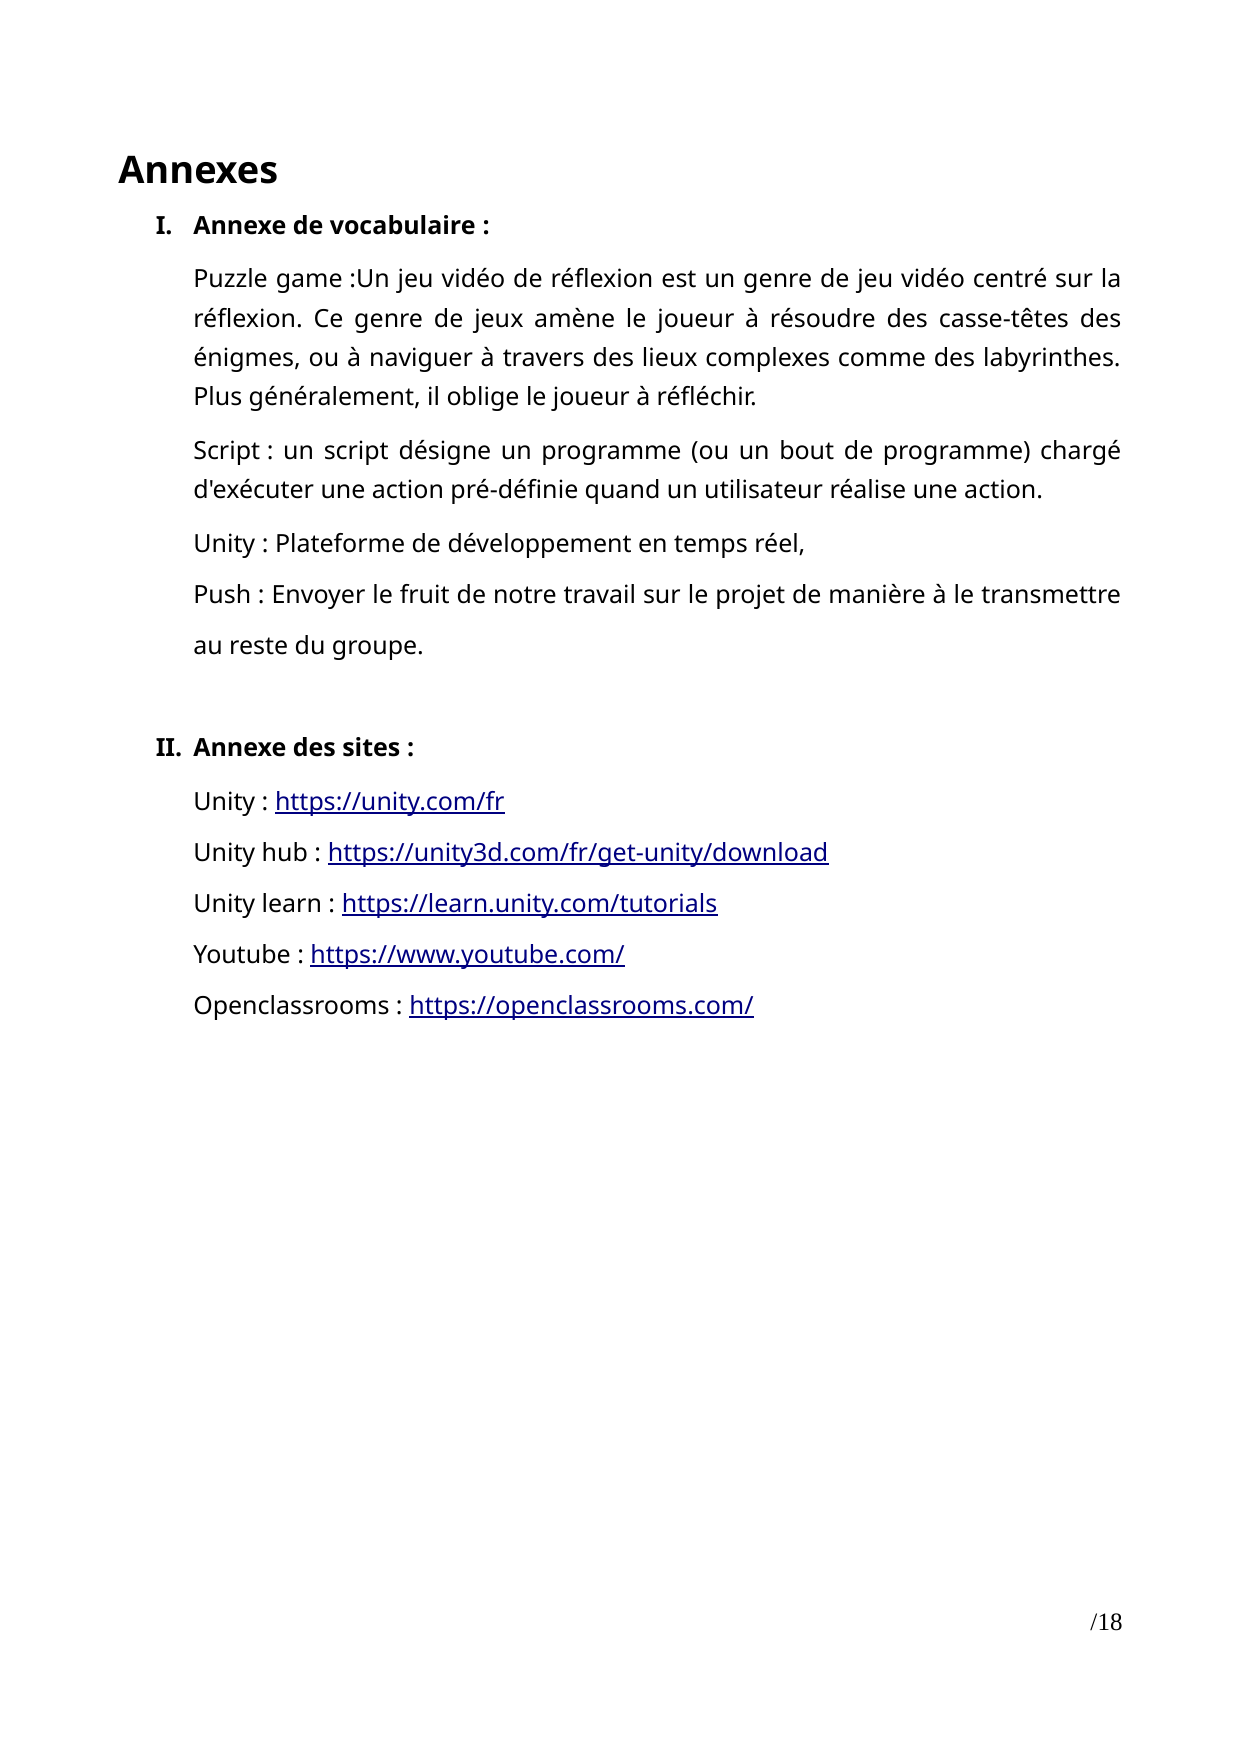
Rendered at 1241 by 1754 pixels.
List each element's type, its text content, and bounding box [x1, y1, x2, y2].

list Script : un script désigne un programme (ou un bout de programme) chargé d'exécuter une action pré-définie quand un utilisateur réalise une action. [156, 432, 1122, 506]
subtitle Annexes [118, 143, 1122, 195]
list Unity hub : https://unity3d.com/fr/get-unity/download [156, 834, 1122, 868]
list Push : Envoyer le fruit de notre travail sur le projet de manière à le transmettre au reste du groupe. [156, 576, 1122, 661]
list Unity learn : https://learn.unity.com/tutorials [156, 885, 1122, 919]
list Annexe de vocabulaire : [156, 207, 1122, 241]
list Youtube : https://www.youtube.com/ [156, 936, 1122, 970]
list Unity : https://unity.com/fr [156, 783, 1122, 817]
list Openclassrooms : https://openclassrooms.com/ [156, 987, 1122, 1021]
list Unity : Plateforme de développement en temps réel, [156, 525, 1122, 559]
list Puzzle game :Un jeu vidéo de réflexion est un genre de jeu vidéo centré sur la réflexion. Ce genre de jeux amène le joueur à résoudre des casse-têtes des énigmes, ou à naviguer à travers des lieux complexes comme des labyrinthes. Plus généralement, il oblige le joueur à réfléchir. [156, 261, 1122, 413]
list Annexe des sites : [156, 729, 1122, 763]
